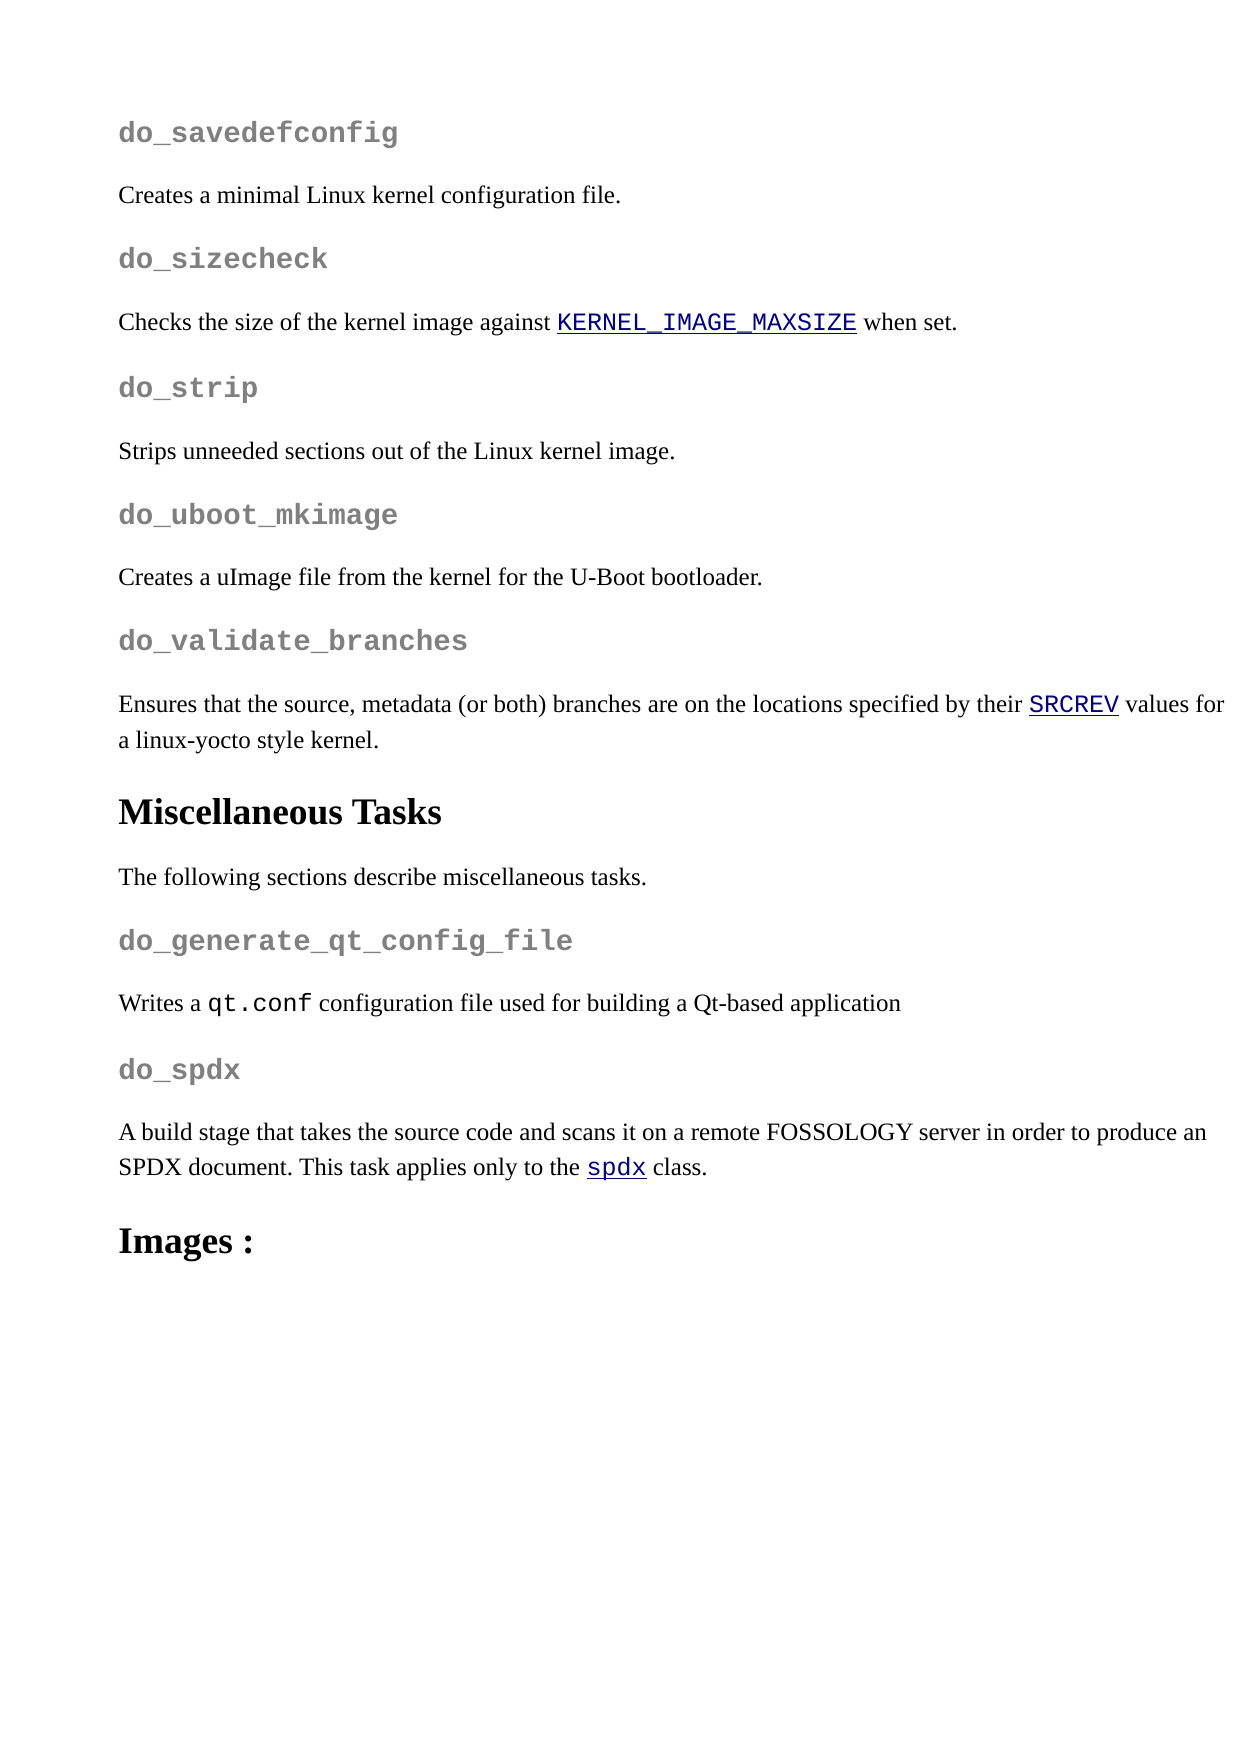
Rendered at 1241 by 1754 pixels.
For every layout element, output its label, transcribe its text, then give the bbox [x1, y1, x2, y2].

text Checks the size of the kernel image against KERNEL_IMAGE_MAXSIZE when set. [118, 307, 1240, 338]
text Strips unneeded sections out of the Linux kernel image. [118, 436, 1240, 465]
subtitle do_strip [118, 373, 1240, 407]
subtitle Miscellaneous Tasks [118, 789, 1240, 833]
subtitle do_uboot_mkimage [118, 500, 1240, 533]
text Creates a uImage file from the kernel for the U-Boot bootloader. [118, 562, 1240, 591]
subtitle do_sizecheck [118, 244, 1240, 278]
text Ensures that the source, metadata (or both) branches are on the locations specified by their SRCREV values for a linux-yocto style kernel. [118, 689, 1240, 754]
subtitle do_spdx [118, 1055, 1240, 1088]
subtitle Images : [118, 1218, 1240, 1262]
subtitle do_generate_qt_config_file [118, 926, 1240, 959]
text Writes a qt.conf configuration file used for building a Qt-based application [118, 988, 1240, 1019]
text A build stage that takes the source code and scans it on a remote FOSSOLOGY server in order to produce an SPDX document. This task applies only to the spdx class. [118, 1117, 1240, 1183]
subtitle do_savedefconfig [118, 118, 1240, 151]
text Creates a minimal Linux kernel configuration file. [118, 181, 1240, 209]
subtitle do_validate_branches [118, 626, 1240, 659]
text The following sections describe miscellaneous tasks. [118, 862, 1240, 891]
